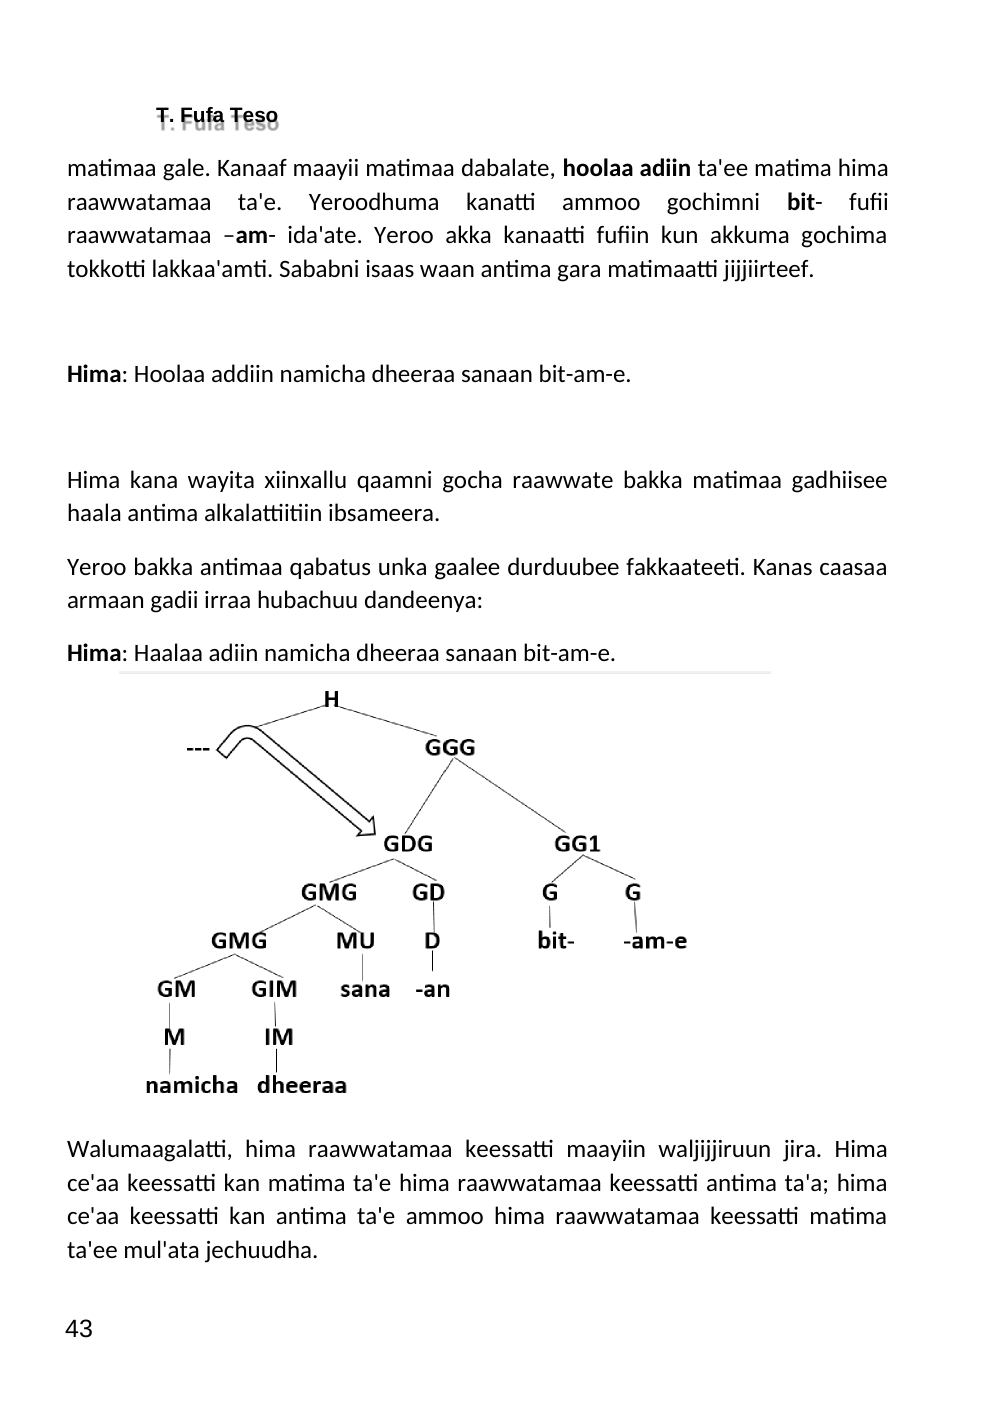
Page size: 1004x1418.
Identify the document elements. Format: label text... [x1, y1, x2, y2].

text Yeroo bakka antimaa qabatus unka gaalee durduubee fakkaateeti. Kanas caasaa armaan gadii irraa hubachuu dandeenya: [67, 551, 889, 615]
text Hima kana wayita xiinxallu qaamni gocha raawwate bakka matimaa gadhiisee haala antima alkalattiitiin ibsameera. [67, 464, 889, 528]
text matimaa gale. Kanaaf maayii matimaa dabalate, hoolaa adiin ta'ee matima hima raawwatamaa ta'e. Yeroodhuma kanatti ammoo gochimni bit- fufii raawwatamaa –am- ida'ate. Yeroo akka kanaatti fufiin kun akkuma gochima tokkotti lakkaa'amti. Sababni isaas waan antima gara matimaatti jijjiirteef. [67, 152, 889, 283]
text Walumaagalatti, hima raawwatamaa keessatti maayiin waljijjiruun jira. Hima ce'aa keessatti kan matima ta'e hima raawwatamaa keessatti antima ta'a; hima ce'aa keessatti kan antima ta'e ammoo hima raawwatamaa keessatti matima ta'ee mul'ata jechuudha. [67, 1133, 889, 1264]
picture [142, 102, 311, 149]
text Hima: Hoolaa addiin namicha dheeraa sanaan bit-am-e. [67, 358, 889, 389]
text Hima: Haalaa adiin namicha dheeraa sanaan bit-am-e. [67, 637, 889, 668]
picture [118, 670, 772, 1109]
